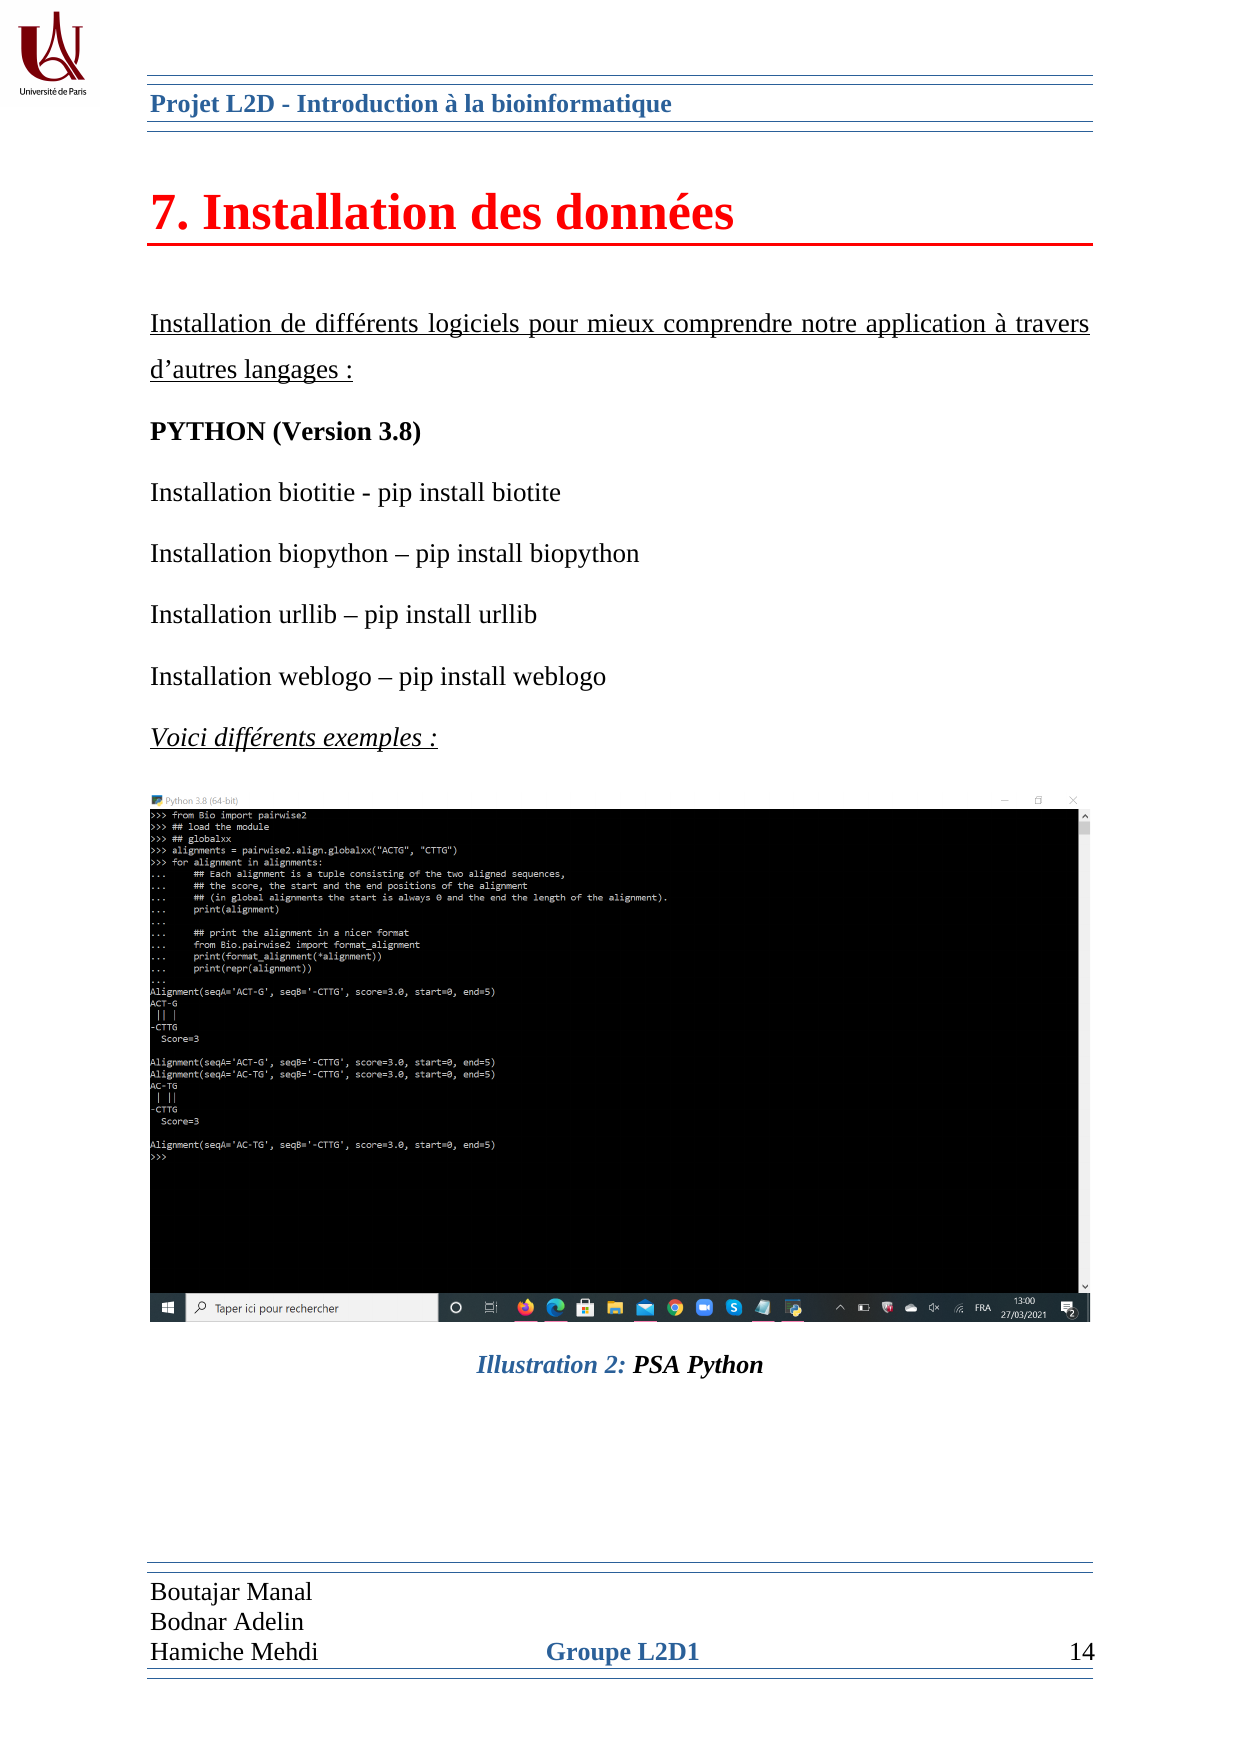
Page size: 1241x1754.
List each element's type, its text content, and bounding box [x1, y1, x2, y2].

text Voici différents exemples : [150, 721, 1090, 752]
picture [0, 0, 101, 107]
text [150, 780, 1090, 792]
subtitle 7. Installation des données [147, 178, 1093, 243]
text PYTHON (Version 3.8) [150, 415, 1090, 446]
text Installation weblogo – pip install weblogo [150, 660, 1090, 691]
text d’autres langages : [150, 335, 1090, 384]
text Illustration 2: PSA Python [150, 1322, 1090, 1379]
picture [150, 792, 1091, 1322]
text Installation biopython – pip install biopython [150, 537, 1090, 568]
text Installation biotitie - pip install biotite [150, 476, 1090, 507]
text Installation urllib – pip install urllib [150, 598, 1090, 629]
text Installation de différents logiciels pour mieux comprendre notre application à travers [150, 307, 1090, 334]
